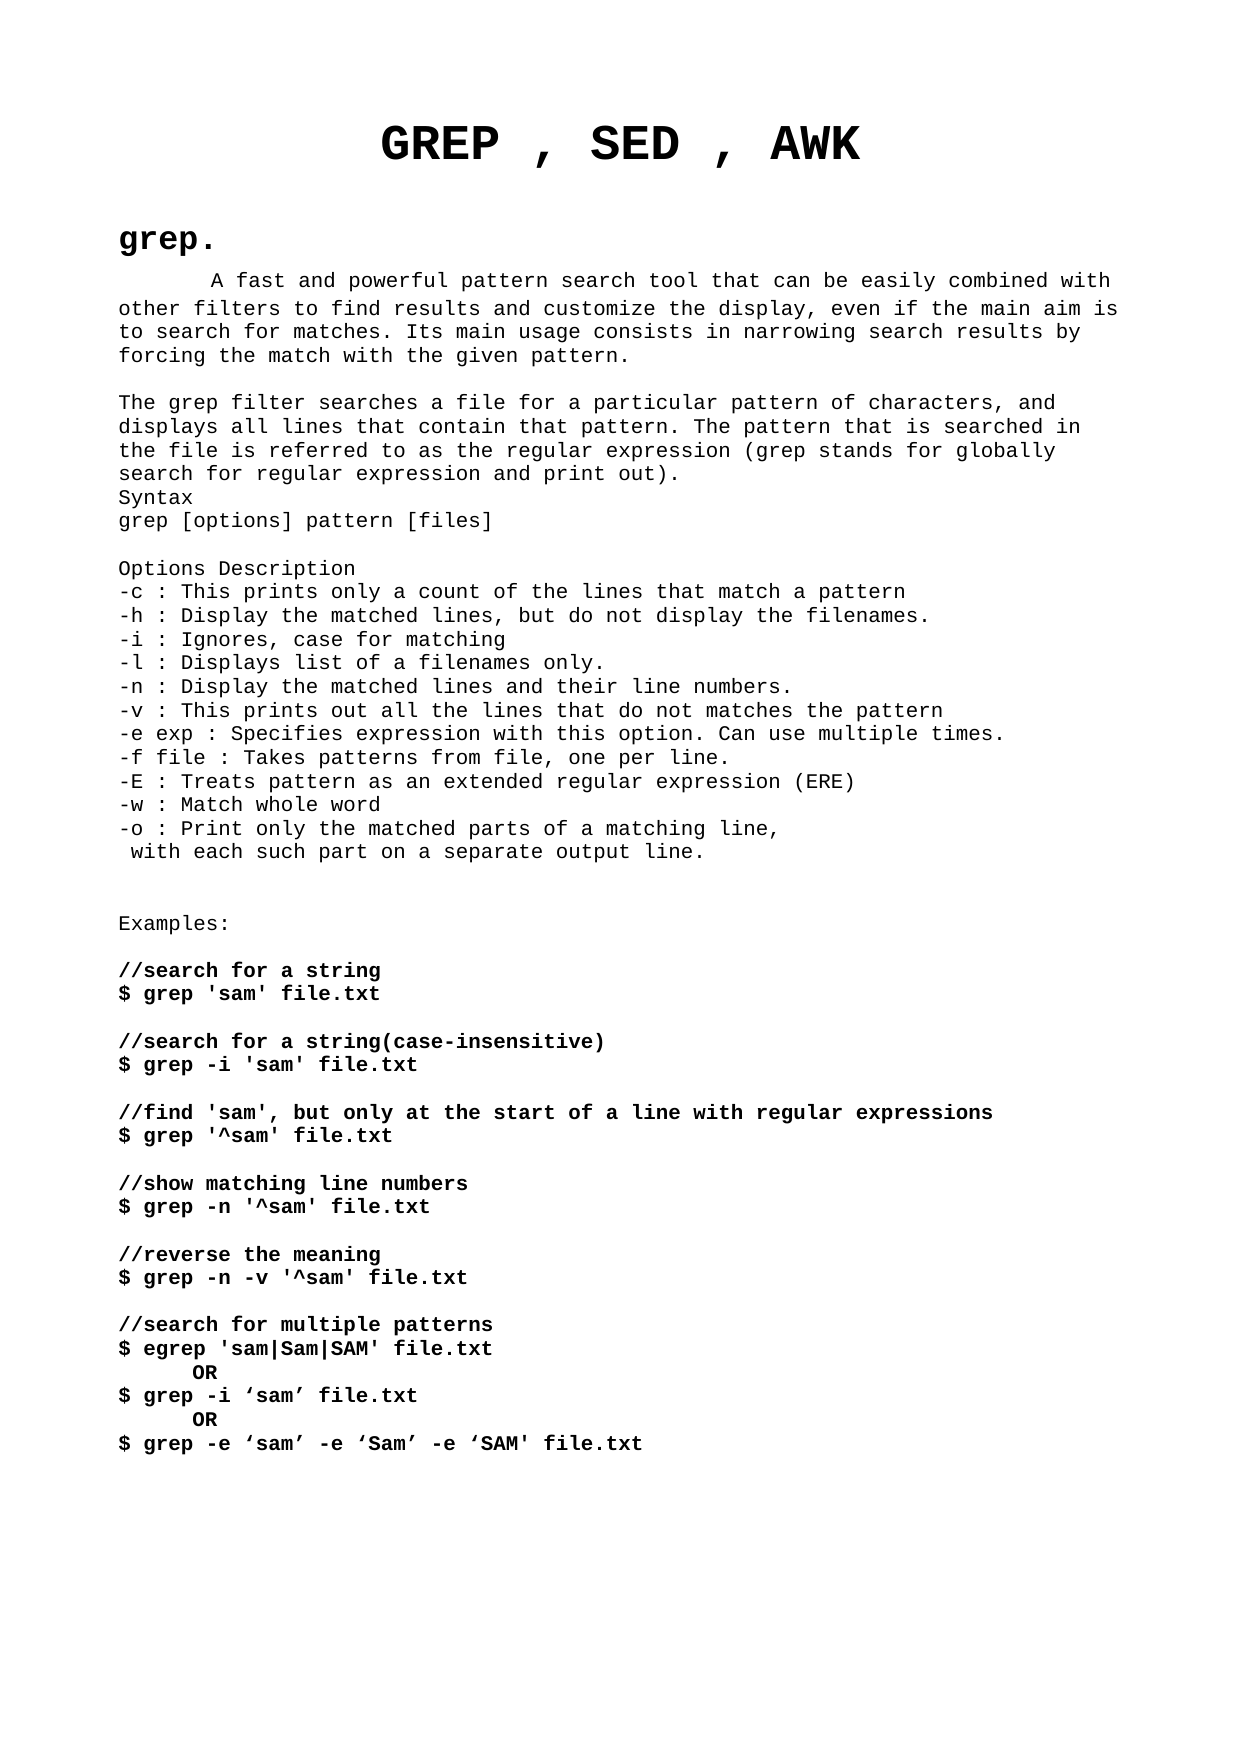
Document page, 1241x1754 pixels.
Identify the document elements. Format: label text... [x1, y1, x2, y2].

text The grep filter searches a file for a particular pattern of characters, and displays all lines that contain that pattern. The pattern that is searched in the file is referred to as the regular expression (grep stands for globally search for regular expression and print out). [118, 392, 1122, 487]
text -c : This prints only a count of the lines that match a pattern [118, 581, 1122, 605]
text OR [118, 1409, 1122, 1433]
text -v : This prints out all the lines that do not matches the pattern [118, 700, 1122, 723]
text //show matching line numbers [118, 1173, 1122, 1196]
text $ grep 'sam' file.txt [118, 983, 1122, 1007]
text $ grep -i 'sam' file.txt [118, 1054, 1122, 1078]
text -o : Print only the matched parts of a matching line, [118, 818, 1122, 842]
text //find 'sam', but only at the start of a line with regular expressions [118, 1102, 1122, 1125]
text $ grep -n -v '^sam' file.txt [118, 1267, 1122, 1291]
text //search for a string [118, 960, 1122, 983]
text $ grep -e ‘sam’ -e ‘Sam’ -e ‘SAM' file.txt [118, 1433, 1122, 1456]
text Syntax [118, 487, 1122, 511]
text A fast and powerful pattern search tool that can be easily combined with other filters to find results and customize the display, even if the main aim is to search for matches. Its main usage consists in narrowing search results by forcing the match with the given pattern. [118, 260, 1122, 369]
text OR [118, 1362, 1122, 1385]
text -w : Match whole word [118, 794, 1122, 818]
text with each such part on a separate output line. [118, 842, 1122, 865]
text -l : Displays list of a filenames only. [118, 652, 1122, 676]
text $ grep -n '^sam' file.txt [118, 1196, 1122, 1220]
text //search for multiple patterns [118, 1314, 1122, 1338]
text -e exp : Specifies expression with this option. Can use multiple times. [118, 723, 1122, 747]
text -i : Ignores, case for matching [118, 629, 1122, 652]
text //search for a string(case-insensitive) [118, 1031, 1122, 1054]
text -f file : Takes patterns from file, one per line. [118, 747, 1122, 771]
text -h : Display the matched lines, but do not display the filenames. [118, 605, 1122, 629]
text //reverse the meaning [118, 1243, 1122, 1267]
text $ grep -i ‘sam’ file.txt [118, 1385, 1122, 1409]
text Examples: [118, 912, 1122, 936]
text $ grep '^sam' file.txt [118, 1125, 1122, 1149]
text grep [options] pattern [files] [118, 511, 1122, 534]
text -n : Display the matched lines and their line numbers. [118, 676, 1122, 700]
text GREP , SED , AWK [118, 118, 1122, 175]
text grep. [118, 222, 1122, 260]
text -E : Treats pattern as an extended regular expression (ERE) [118, 771, 1122, 794]
text $ egrep 'sam|Sam|SAM' file.txt [118, 1338, 1122, 1362]
text Options Description [118, 558, 1122, 581]
